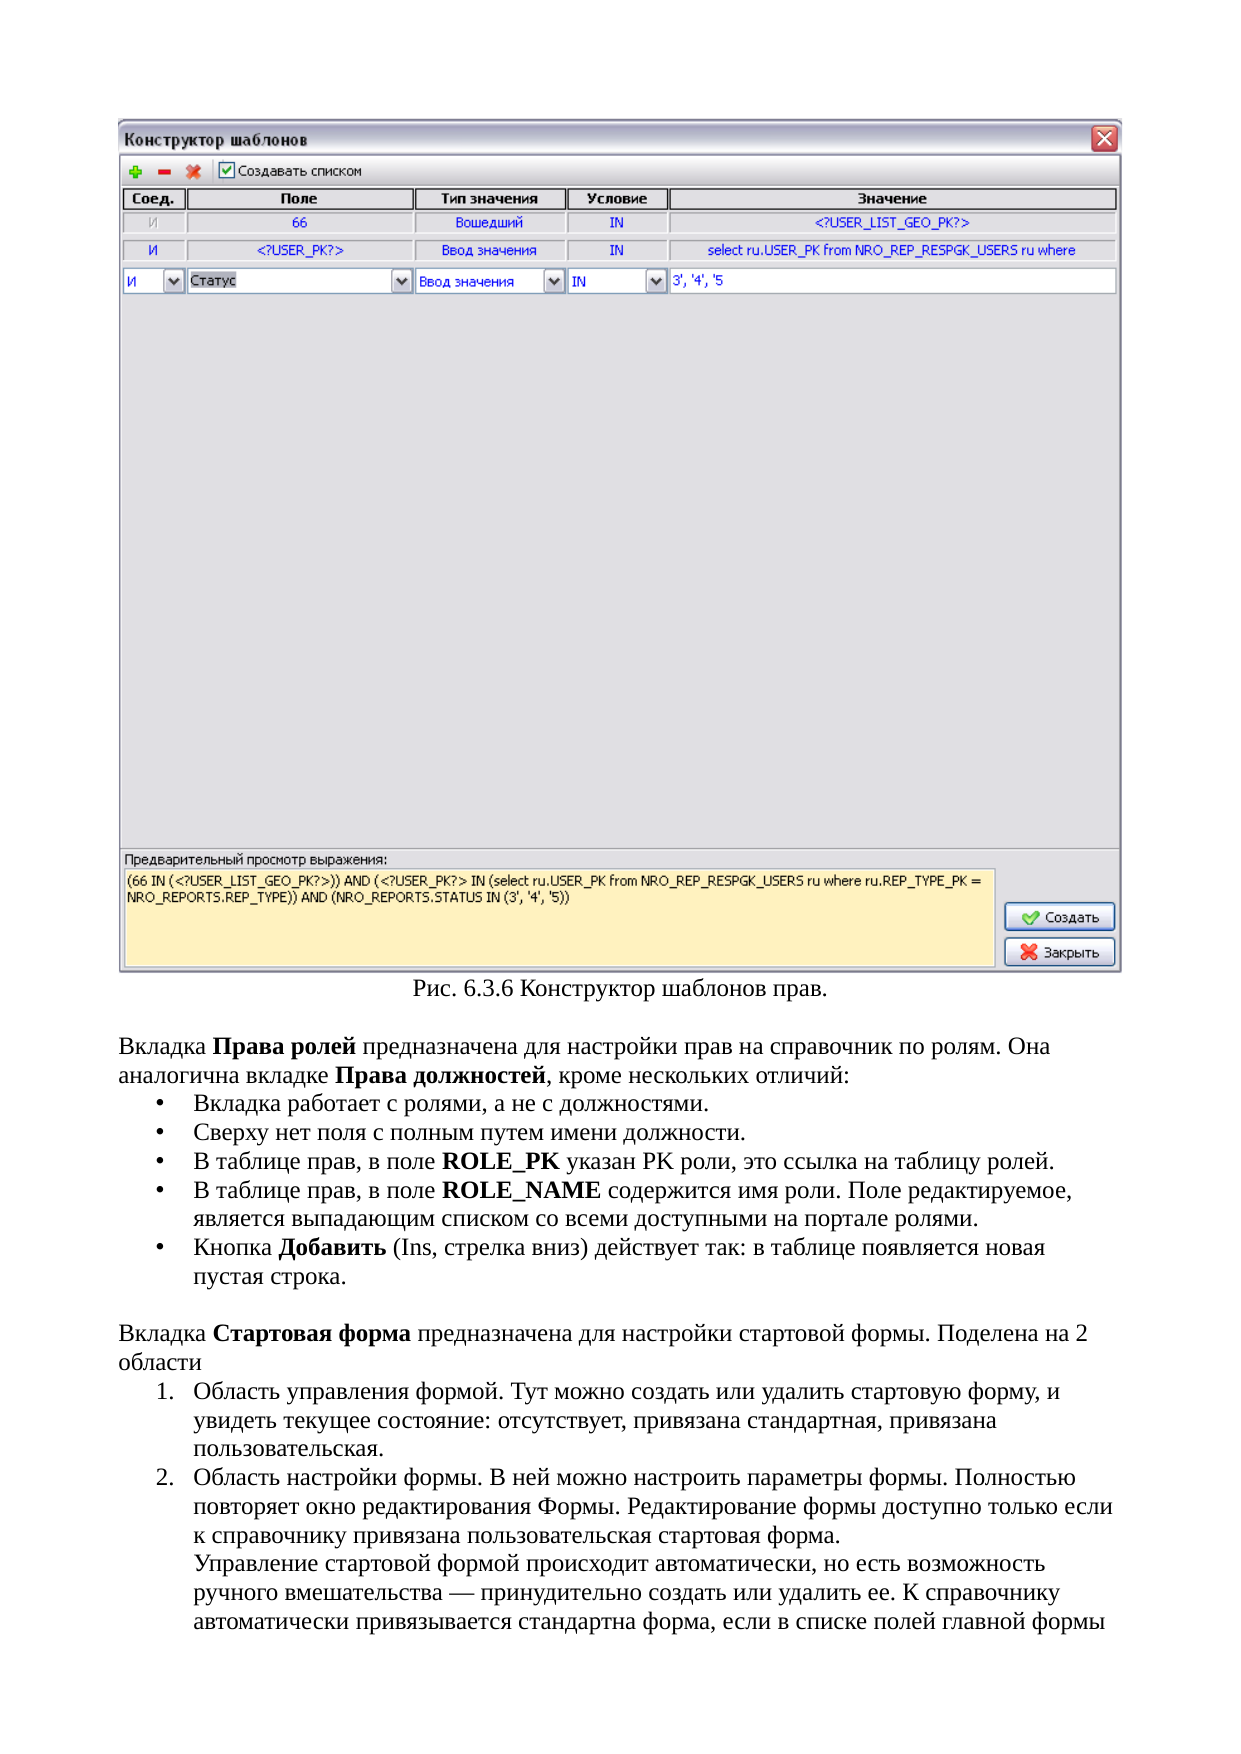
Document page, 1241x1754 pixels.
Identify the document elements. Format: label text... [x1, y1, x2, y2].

text Рис. 6.3.6 Конструктор шаблонов прав. [118, 974, 1122, 1002]
list В таблице прав, в поле ROLE_NAME содержится имя роли. Поле редактируемое, является выпадающим списком со всеми доступными на портале ролями. [156, 1175, 1122, 1232]
list Сверху нет поля с полным путем имени должности. [156, 1117, 1122, 1146]
list Область настройки формы. В ней можно настроить параметры формы. Полностью повторяет окно редактирования Формы. Редактирование формы доступно только если к справочнику привязана пользовательская стартовая форма. [156, 1462, 1122, 1548]
text Вкладка Стартовая форма предназначена для настройки стартовой формы. Поделена на 2 области [118, 1318, 1122, 1376]
list Кнопка Добавить (Ins, стрелка вниз) действует так: в таблице появляется новая пустая строка. [156, 1232, 1122, 1290]
picture [118, 118, 1123, 974]
list В таблице прав, в поле ROLE_PK указан PK роли, это ссылка на таблицу ролей. [156, 1146, 1122, 1175]
list Вкладка работает с ролями, а не с должностями. [156, 1088, 1122, 1117]
text Вкладка Права ролей предназначена для настройки прав на справочник по ролям. Она аналогична вкладке Права должностей, кроме нескольких отличий: [118, 1031, 1122, 1088]
list Управление стартовой формой происходит автоматически, но есть возможность ручного вмешательства — принудительно создать или удалить ее. К справочнику автоматически привязывается стандартна форма, если в списке полей главной формы [156, 1548, 1122, 1635]
list Область управления формой. Тут можно создать или удалить стартовую форму, и увидеть текущее состояние: отсутствует, привязана стандартная, привязана пользовательская. [156, 1376, 1122, 1462]
